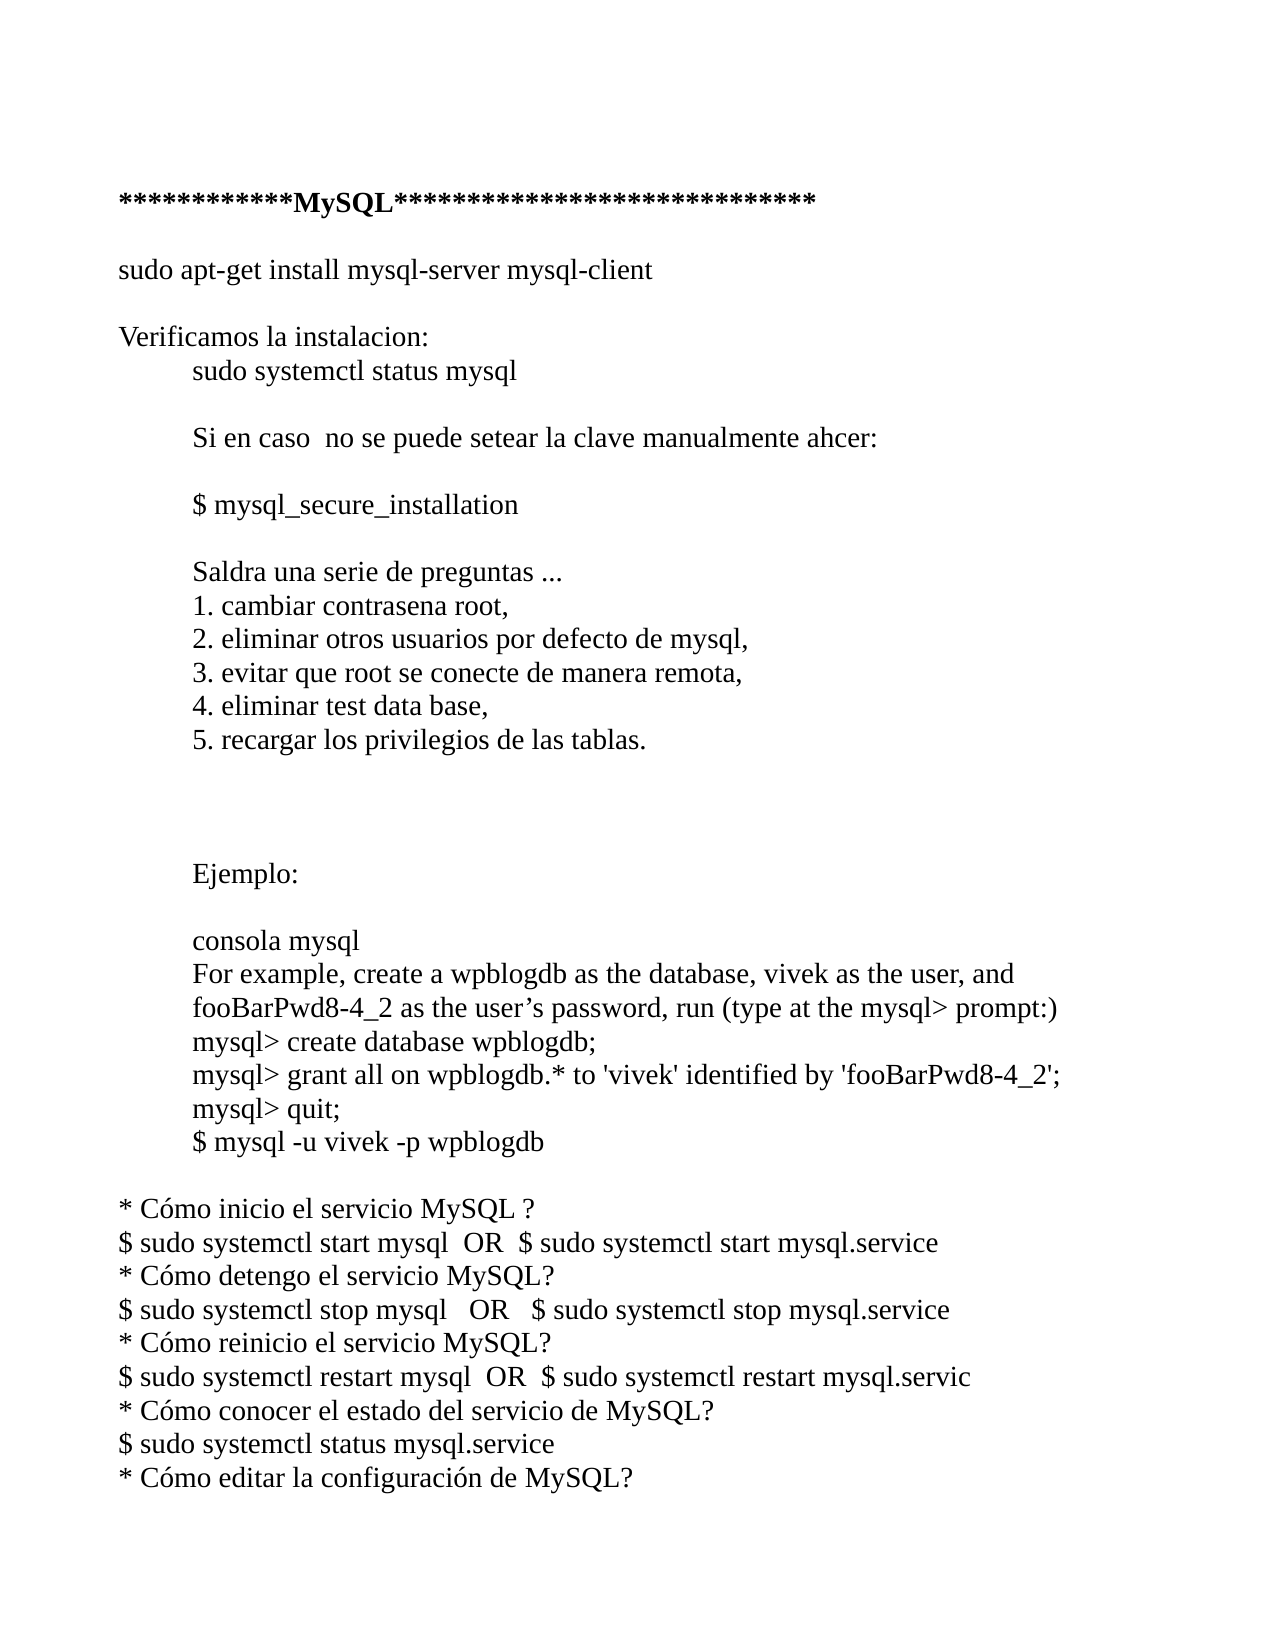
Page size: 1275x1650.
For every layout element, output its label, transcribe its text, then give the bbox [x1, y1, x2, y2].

text sudo systemctl status mysql [118, 353, 1157, 386]
text $ sudo systemctl status mysql.service [118, 1426, 1157, 1460]
text 3. evitar que root se conecte de manera remota, [118, 655, 1157, 688]
text 4. eliminar test data base, [118, 688, 1157, 722]
text For example, create a wpblogdb as the database, vivek as the user, and fooBarPwd8-4_2 as the user’s password, run (type at the mysql> prompt:) [118, 957, 1157, 1024]
text ************MySQL***************************** [118, 185, 1157, 219]
text * Cómo editar la configuración de MySQL? [118, 1460, 1157, 1493]
text $ sudo systemctl start mysql OR $ sudo systemctl start mysql.service [118, 1225, 1157, 1258]
text 5. recargar los privilegios de las tablas. [118, 722, 1157, 755]
text mysql> grant all on wpblogdb.* to 'vivek' identified by 'fooBarPwd8-4_2'; [118, 1057, 1157, 1091]
text $ mysql_secure_installation [118, 487, 1157, 521]
text mysql> create database wpblogdb; [118, 1024, 1157, 1057]
text * Cómo reinicio el servicio MySQL? [118, 1326, 1157, 1359]
text sudo apt-get install mysql-server mysql-client [118, 252, 1157, 286]
text * Cómo conocer el estado del servicio de MySQL? [118, 1393, 1157, 1426]
text Saldra una serie de preguntas ... [118, 554, 1157, 588]
text $ sudo systemctl restart mysql OR $ sudo systemctl restart mysql.servic [118, 1359, 1157, 1393]
text consola mysql [118, 923, 1157, 957]
text Si en caso no se puede setear la clave manualmente ahcer: [118, 420, 1157, 453]
text $ mysql -u vivek -p wpblogdb [118, 1124, 1157, 1158]
text Verificamos la instalacion: [118, 319, 1157, 353]
text 2. eliminar otros usuarios por defecto de mysql, [118, 621, 1157, 655]
text $ sudo systemctl stop mysql OR $ sudo systemctl stop mysql.service [118, 1292, 1157, 1326]
text * Cómo detengo el servicio MySQL? [118, 1258, 1157, 1292]
text 1. cambiar contrasena root, [118, 588, 1157, 621]
text * Cómo inicio el servicio MySQL ? [118, 1191, 1157, 1225]
text Ejemplo: [118, 856, 1157, 889]
text mysql> quit; [118, 1091, 1157, 1124]
